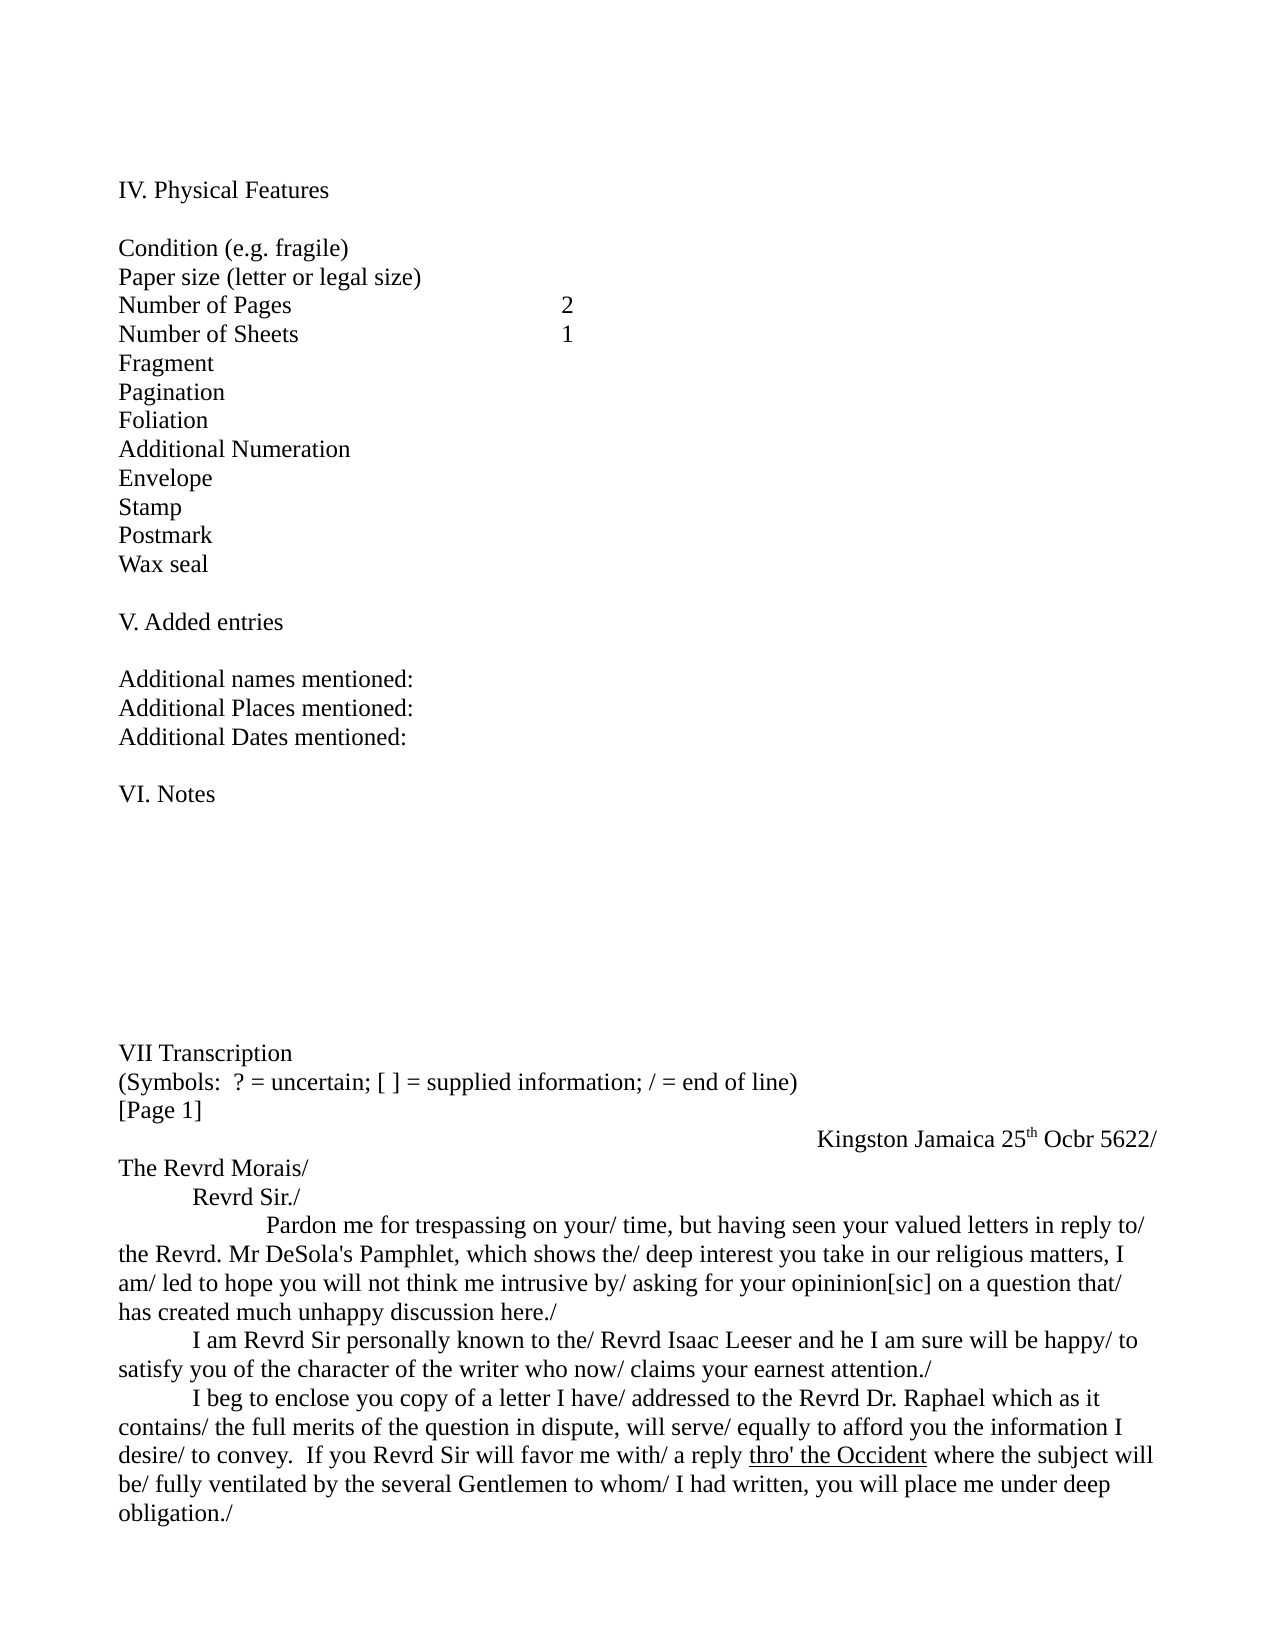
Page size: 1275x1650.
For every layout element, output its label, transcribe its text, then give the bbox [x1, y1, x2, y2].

text Additional Numeration [118, 434, 1157, 463]
text [Page 1] [118, 1096, 1157, 1124]
text Wax seal [118, 549, 1157, 578]
text V. Added entries [118, 607, 1157, 636]
text Kingston Jamaica 25th Ocbr 5622/ [118, 1124, 1157, 1153]
text Stamp [118, 492, 1157, 521]
text Number of Pages 2 [118, 291, 1157, 319]
text I beg to enclose you copy of a letter I have/ addressed to the Revrd Dr. Raphael which as it contains/ the full merits of the question in dispute, will serve/ equally to afford you the information I desire/ to convey. If you Revrd Sir will favor me with/ a reply thro' the Occident where the subject will be/ fully ventilated by the several Gentlemen to whom/ I had written, you will place me under deep obligation./ [118, 1383, 1157, 1527]
text IV. Physical Features [118, 176, 1157, 204]
text Fragment [118, 348, 1157, 377]
text Pardon me for trespassing on your/ time, but having seen your valued letters in reply to/ the Revrd. Mr DeSola's Pamphlet, which shows the/ deep interest you take in our religious matters, I am/ led to hope you will not think me intrusive by/ asking for your opininion[sic] on a question that/ has created much unhappy discussion here./ [118, 1211, 1157, 1326]
text Number of Sheets 1 [118, 319, 1157, 348]
text I am Revrd Sir personally known to the/ Revrd Isaac Leeser and he I am sure will be happy/ to satisfy you of the character of the writer who now/ claims your earnest attention./ [118, 1326, 1157, 1383]
text The Revrd Morais/ [118, 1153, 1157, 1182]
text Pagination [118, 377, 1157, 406]
text Envelope [118, 463, 1157, 492]
text Additional Dates mentioned: [118, 722, 1157, 751]
text Foliation [118, 406, 1157, 434]
text Postmark [118, 521, 1157, 549]
text Additional Places mentioned: [118, 693, 1157, 722]
text Revrd Sir./ [118, 1182, 1157, 1211]
text VII Transcription [118, 1038, 1157, 1067]
text (Symbols: ? = uncertain; [ ] = supplied information; / = end of line) [118, 1067, 1157, 1096]
text Paper size (letter or legal size) [118, 262, 1157, 291]
text Additional names mentioned: [118, 664, 1157, 693]
text Condition (e.g. fragile) [118, 233, 1157, 262]
text VI. Notes [118, 779, 1157, 808]
